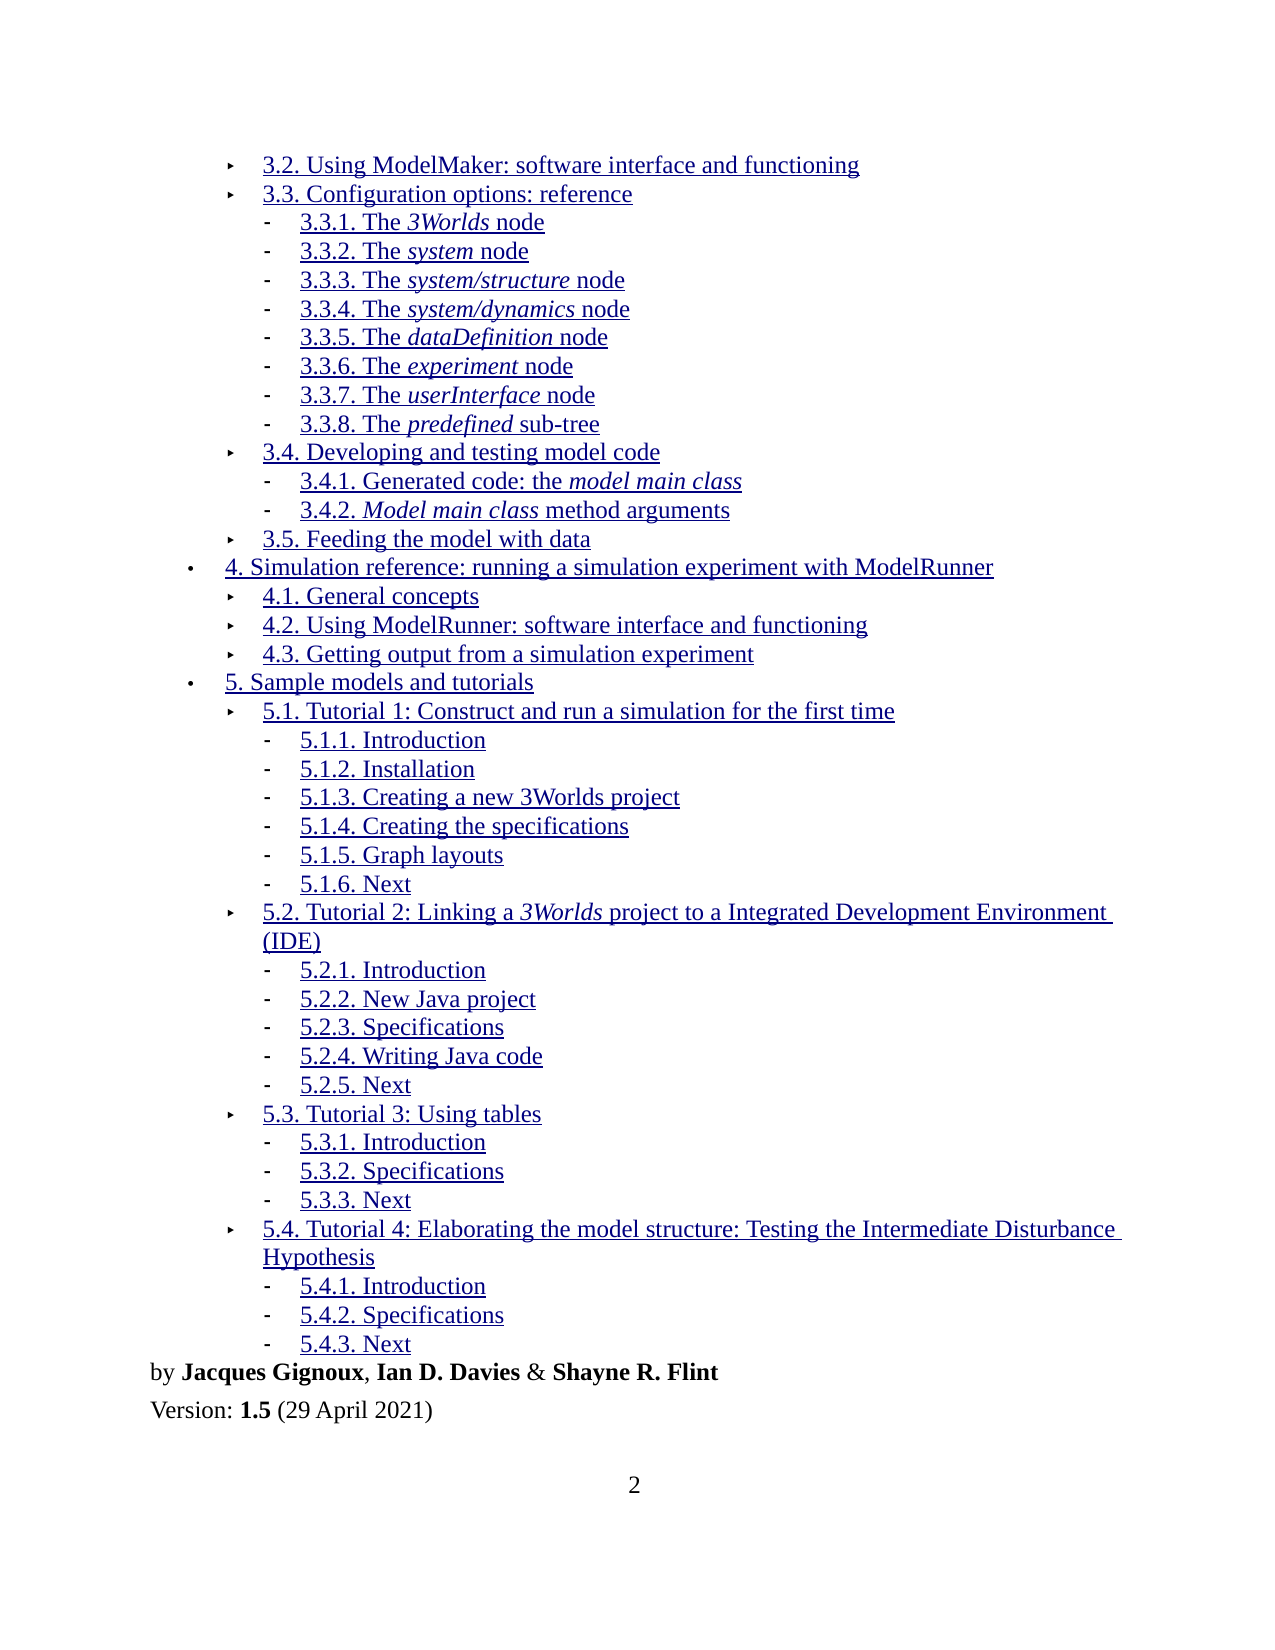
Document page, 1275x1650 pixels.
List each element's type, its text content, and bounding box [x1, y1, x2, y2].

list 3.2. Using ModelMaker: software interface and functioning [225, 150, 1125, 179]
list 3.3.1. The 3Worlds node [262, 207, 1125, 236]
list 3.3.8. The predefined sub-tree [262, 409, 1125, 437]
list 5.2.1. Introduction [262, 955, 1125, 984]
list 5.4.1. Introduction [262, 1271, 1125, 1300]
list 5.4. Tutorial 4: Elaborating the model structure: Testing the Intermediate Disturbance Hypothesis [225, 1214, 1125, 1271]
list 5.2.5. Next [262, 1070, 1125, 1099]
list 3.5. Feeding the model with data [225, 524, 1125, 552]
list 3.4. Developing and testing model code [225, 437, 1125, 466]
list 5.3.1. Introduction [262, 1127, 1125, 1156]
text Version: 1.5 (29 April 2021) [150, 1395, 1125, 1424]
list 3.3.7. The userInterface node [262, 380, 1125, 409]
list 5.2.2. New Java project [262, 984, 1125, 1012]
list 5.4.2. Specifications [262, 1300, 1125, 1329]
list 3.4.2. Model main class method arguments [262, 495, 1125, 524]
list 3.3.5. The dataDefinition node [262, 322, 1125, 351]
list 5. Sample models and tutorials [187, 667, 1125, 696]
list 5.1.3. Creating a new 3Worlds project [262, 782, 1125, 811]
list 5.1.5. Graph layouts [262, 840, 1125, 869]
list 3.3.2. The system node [262, 236, 1125, 265]
list 3.4.1. Generated code: the model main class [262, 466, 1125, 495]
list 5.1.1. Introduction [262, 725, 1125, 754]
list 5.2.4. Writing Java code [262, 1041, 1125, 1070]
text by Jacques Gignoux, Ian D. Davies & Shayne R. Flint [150, 1357, 1125, 1386]
list 3.3.4. The system/dynamics node [262, 294, 1125, 322]
list 4.3. Getting output from a simulation experiment [225, 639, 1125, 667]
list 3.3.3. The system/structure node [262, 265, 1125, 294]
list 4.2. Using ModelRunner: software interface and functioning [225, 610, 1125, 639]
list 5.1.4. Creating the specifications [262, 811, 1125, 840]
list 5.3. Tutorial 3: Using tables [225, 1099, 1125, 1127]
list 5.1. Tutorial 1: Construct and run a simulation for the first time [225, 696, 1125, 725]
list 3.3.6. The experiment node [262, 351, 1125, 380]
list 5.1.6. Next [262, 869, 1125, 897]
list 5.3.3. Next [262, 1185, 1125, 1214]
list 3.3. Configuration options: reference [225, 179, 1125, 207]
list 5.2. Tutorial 2: Linking a 3Worlds project to a Integrated Development Environment (IDE) [225, 897, 1125, 955]
list 5.3.2. Specifications [262, 1156, 1125, 1185]
list 4.1. General concepts [225, 581, 1125, 610]
list 5.4.3. Next [262, 1329, 1125, 1357]
list 5.1.2. Installation [262, 754, 1125, 782]
list 5.2.3. Specifications [262, 1012, 1125, 1041]
list 4. Simulation reference: running a simulation experiment with ModelRunner [187, 552, 1125, 581]
